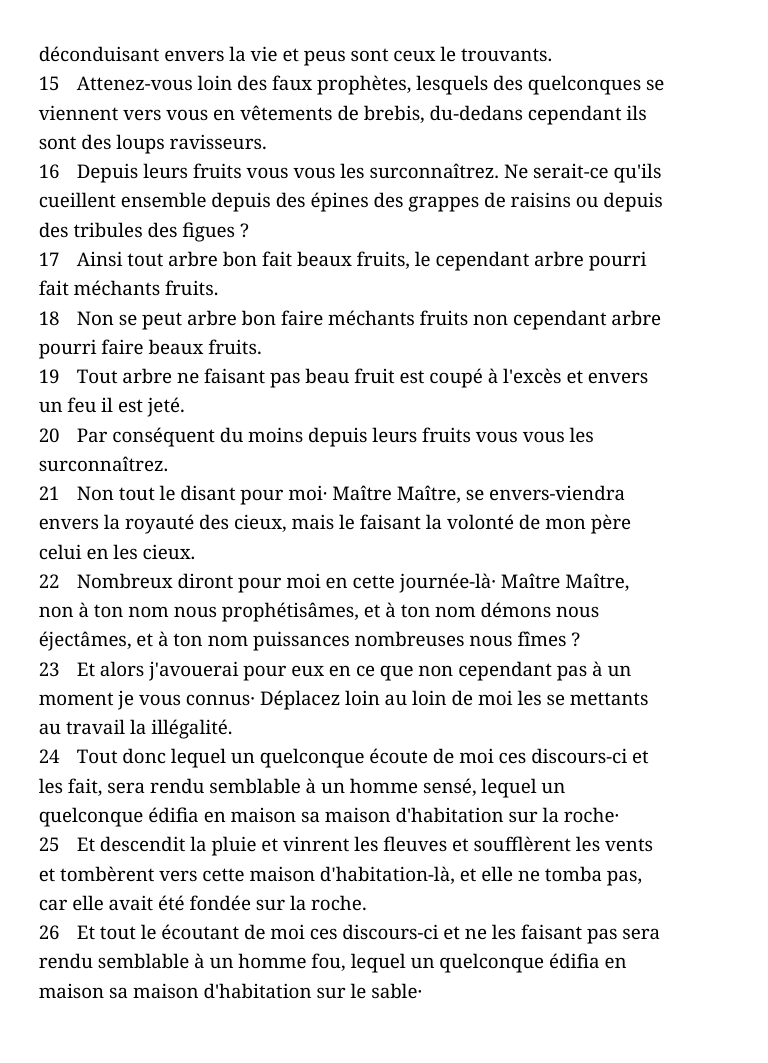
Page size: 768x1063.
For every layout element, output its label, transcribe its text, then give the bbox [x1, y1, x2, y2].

text déconduisant envers la vie et peus sont ceux le trouvants. 15 Attenez-vous loin des faux prophètes, lesquels des quelconques se viennent vers vous en vêtements de brebis, du-dedans cependant ils sont des loups ravisseurs. 16 Depuis leurs fruits vous vous les surconnaîtrez. Ne serait-ce qu'ils cueillent ensemble depuis des épines des grappes de raisins ou depuis des tribules des figues ? 17 Ainsi tout arbre bon fait beaux fruits, le cependant arbre pourri fait méchants fruits. 18 Non se peut arbre bon faire méchants fruits non cependant arbre pourri faire beaux fruits. 19 Tout arbre ne faisant pas beau fruit est coupé à l'excès et envers un feu il est jeté. 20 Par conséquent du moins depuis leurs fruits vous vous les surconnaîtrez. 21 Non tout le disant pour moi· Maître Maître, se envers-viendra envers la royauté des cieux, mais le faisant la volonté de mon père celui en les cieux. 22 Nombreux diront pour moi en cette journée-là· Maître Maître, non à ton nom nous prophétisâmes, et à ton nom démons nous éjectâmes, et à ton nom puissances nombreuses nous fîmes ? 23 Et alors j'avouerai pour eux en ce que non cependant pas à un moment je vous connus· Déplacez loin au loin de moi les se mettants au travail la illégalité. 24 Tout donc lequel un quelconque écoute de moi ces discours-ci et les fait, sera rendu semblable à un homme sensé, lequel un quelconque édifia en maison sa maison d'habitation sur la roche· 25 Et descendit la pluie et vinrent les fleuves et soufflèrent les vents et tombèrent vers cette maison d'habitation-là, et elle ne tomba pas, car elle avait été fondée sur la roche. 26 Et tout le écoutant de moi ces discours-ci et ne les faisant pas sera rendu semblable à un homme fou, lequel un quelconque édifia en maison sa maison d'habitation sur le sable· [38, 41, 667, 1003]
